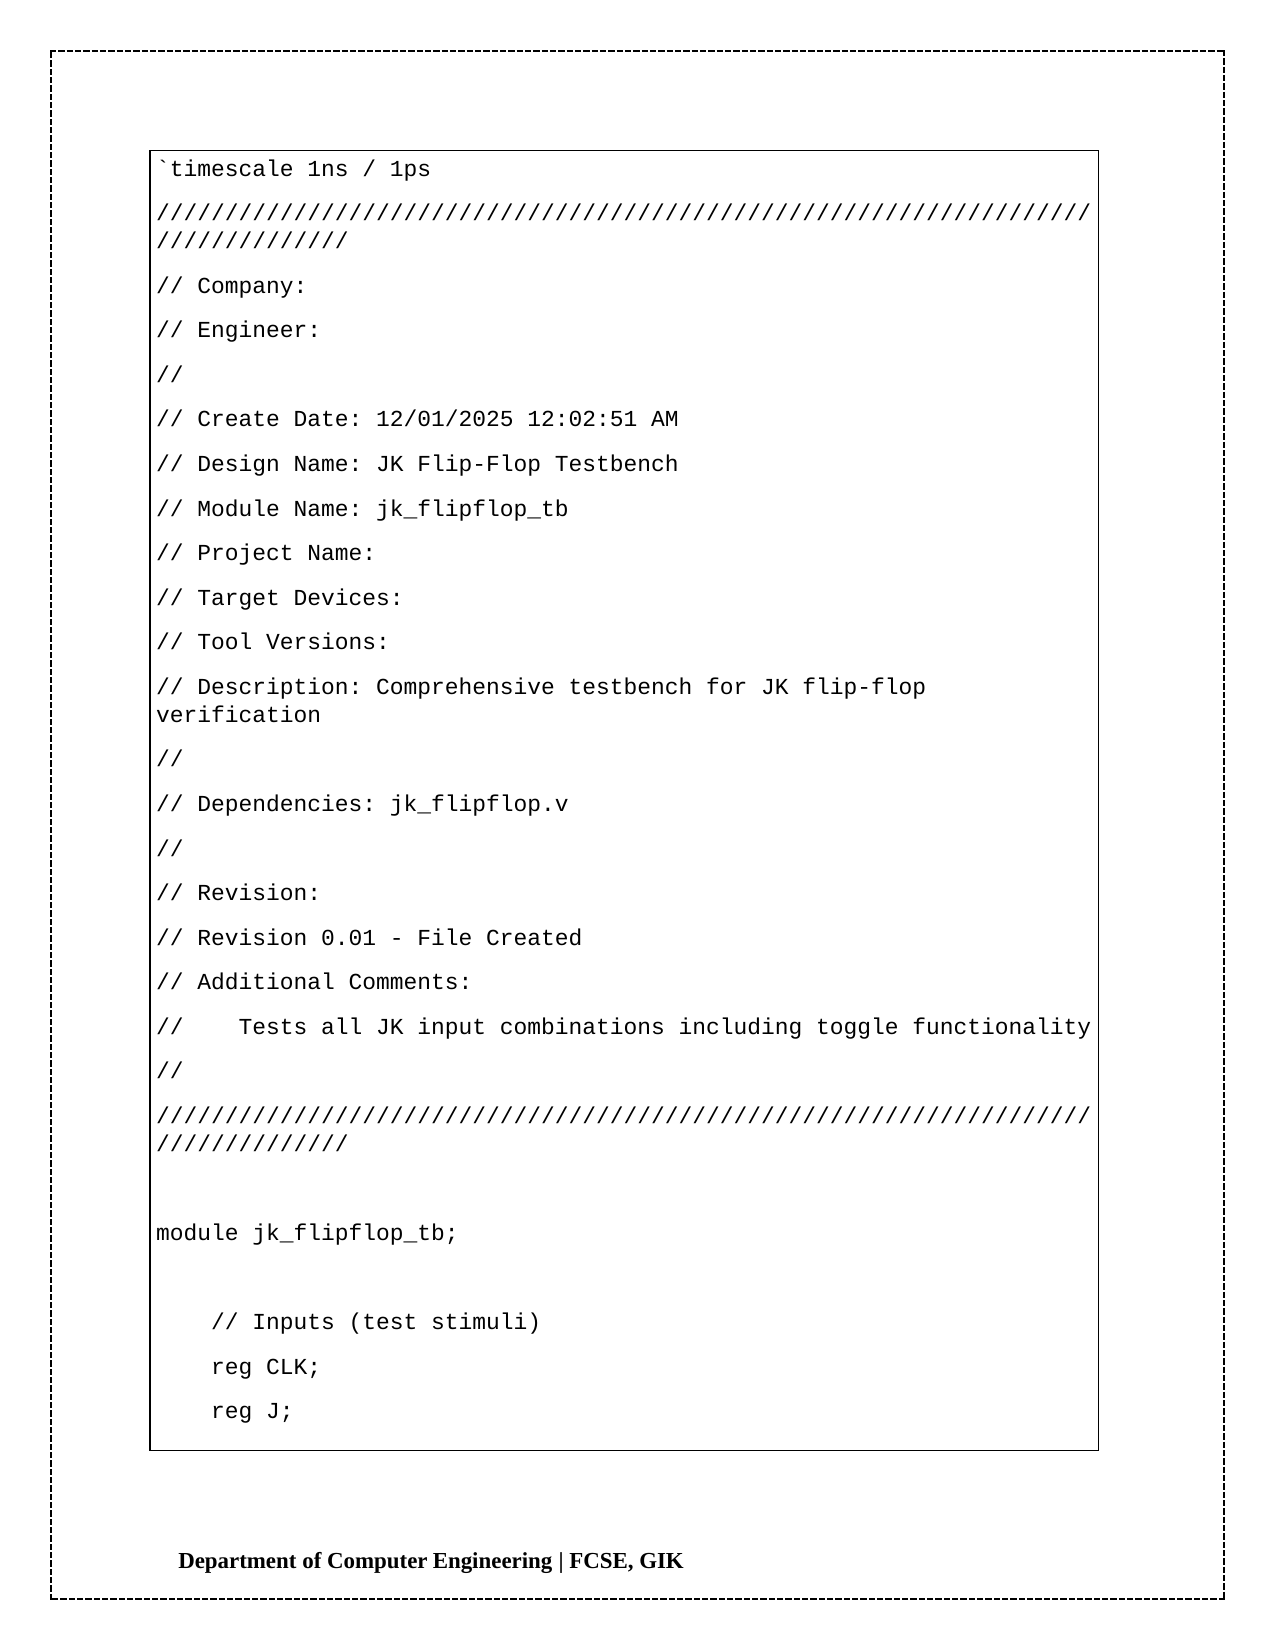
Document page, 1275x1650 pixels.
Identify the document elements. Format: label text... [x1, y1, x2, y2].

table_header `timescale 1ns / 1ps ////////////////////////////////////////////////////////////////////////////////// // Company: // Engineer: // // Create Date: 12/01/2025 12:02:51 AM // Design Name: JK Flip-Flop Testbench // Module Name: jk_flipflop_tb // Project Name: // Target Devices: // Tool Versions: // Description: Comprehensive testbench for JK flip-flop verification // // Dependencies: jk_flipflop.v // // Revision: // Revision 0.01 - File Created // Additional Comments: // Tests all JK input combinations including toggle functionality // ////////////////////////////////////////////////////////////////////////////////// module jk_flipflop_tb; // Inputs (test stimuli) reg CLK; reg J; [151, 151, 1098, 1450]
